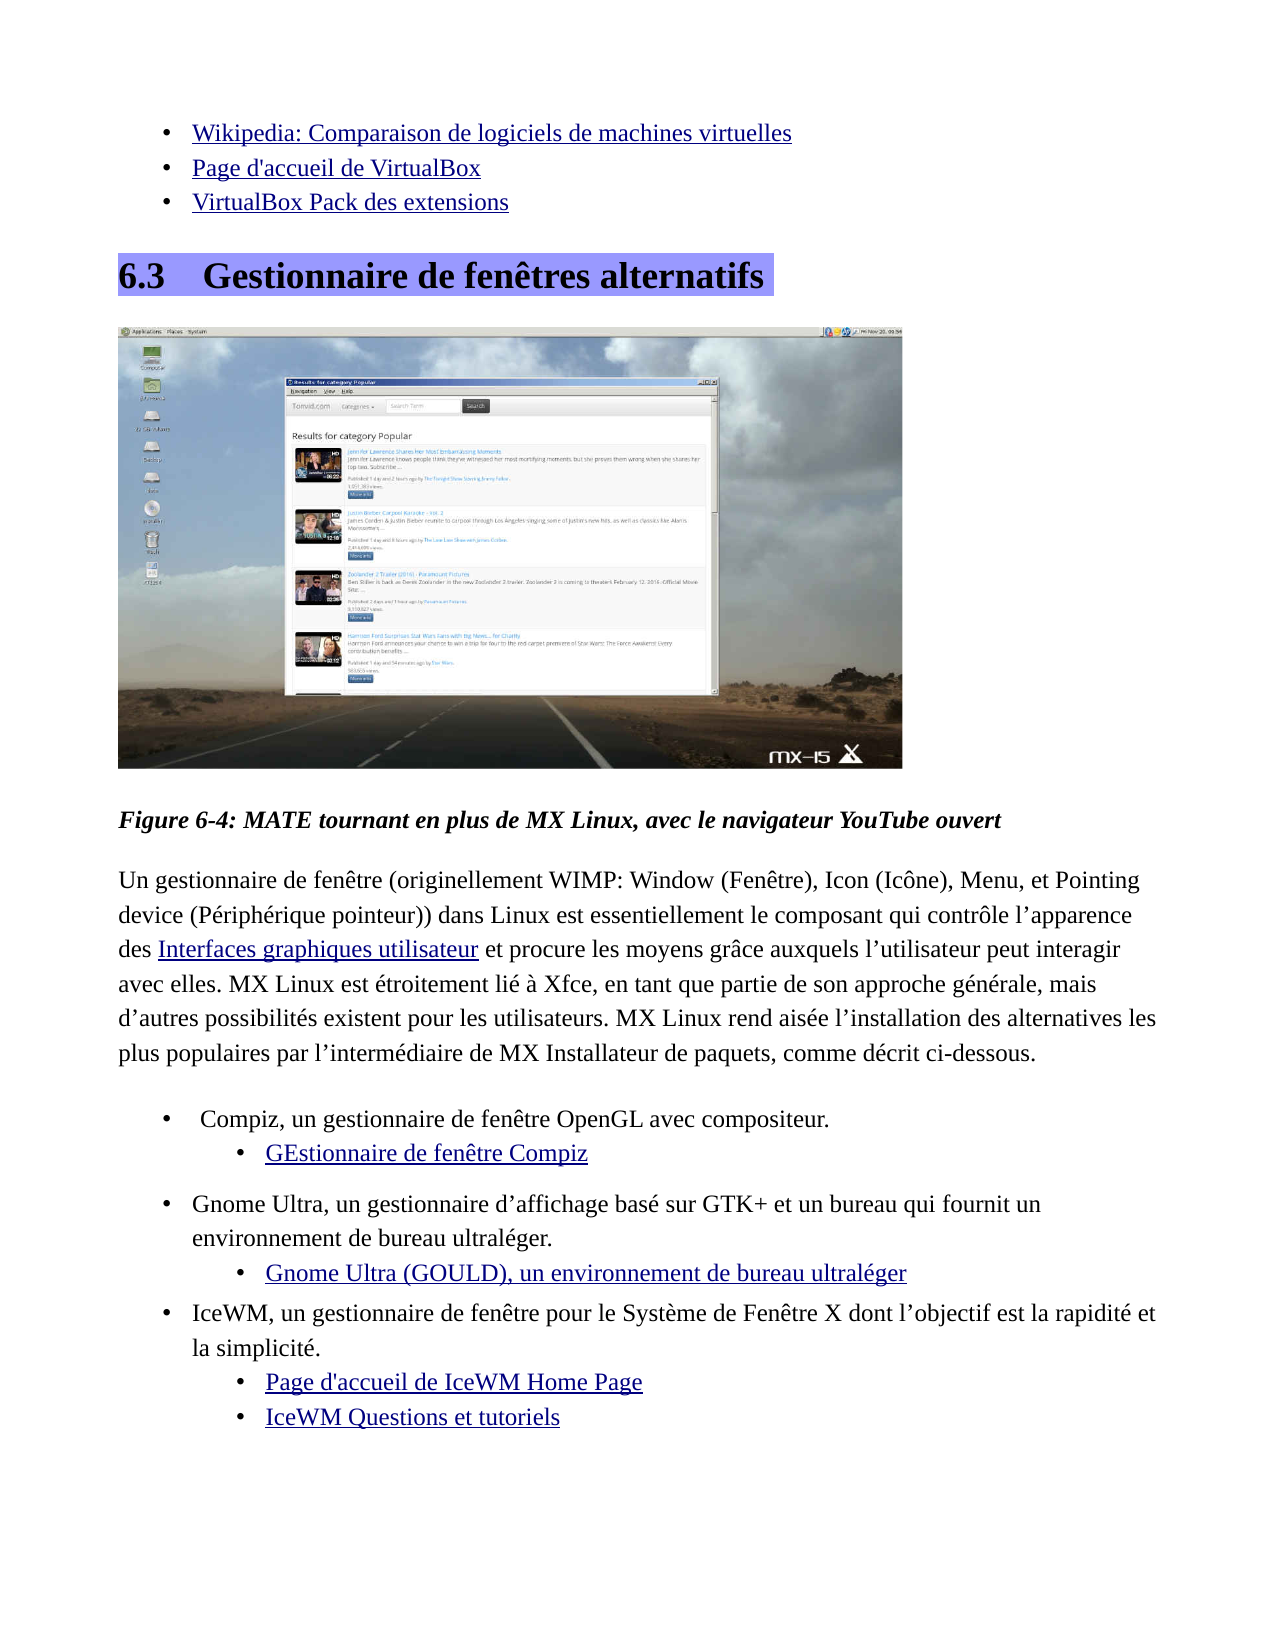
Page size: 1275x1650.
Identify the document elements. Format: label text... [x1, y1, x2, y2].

list Gnome Ultra, un gestionnaire d’affichage basé sur GTK+ et un bureau qui fournit un environnement de bureau ultraléger. [162, 1189, 1157, 1252]
text Un gestionnaire de fenêtre (originellement WIMP: Window (Fenêtre), Icon (Icône), Menu, et Pointing device (Périphérique pointeur)) dans Linux est essentiellement le composant qui contrôle l’apparence des Interfaces graphiques utilisateur et procure les moyens grâce auxquels l’utilisateur peut interagir avec elles. MX Linux est étroitement lié à Xfce, en tant que partie de son approche générale, mais d’autres possibilités existent pour les utilisateurs. MX Linux rend aisée l’installation des alternatives les plus populaires par l’intermédiaire de MX Installateur de paquets, comme décrit ci-dessous. [118, 866, 1157, 1067]
list Page d'accueil de IceWM Home Page [236, 1367, 1157, 1396]
subtitle 6.3 Gestionnaire de fenêtres alternatifs [774, 253, 1157, 296]
picture [118, 327, 903, 769]
list Gnome Ultra (GOULD), un environnement de bureau ultraléger [236, 1258, 1157, 1287]
list Compiz, un gestionnaire de fenêtre OpenGL avec compositeur. [162, 1104, 1157, 1133]
list Page d'accueil de VirtualBox [162, 153, 1157, 181]
list VirtualBox Pack des extensions [162, 187, 1157, 216]
list IceWM, un gestionnaire de fenêtre pour le Système de Fenêtre X dont l’objectif est la rapidité et la simplicité. [162, 1298, 1157, 1362]
list IceWM Questions et tutoriels [236, 1402, 1157, 1431]
text Figure 6-4: MATE tournant en plus de MX Linux, avec le navigateur YouTube ouvert [118, 806, 1157, 834]
list GEstionnaire de fenêtre Compiz [236, 1138, 1157, 1167]
list Wikipedia: Comparaison de logiciels de machines virtuelles [162, 118, 1157, 147]
